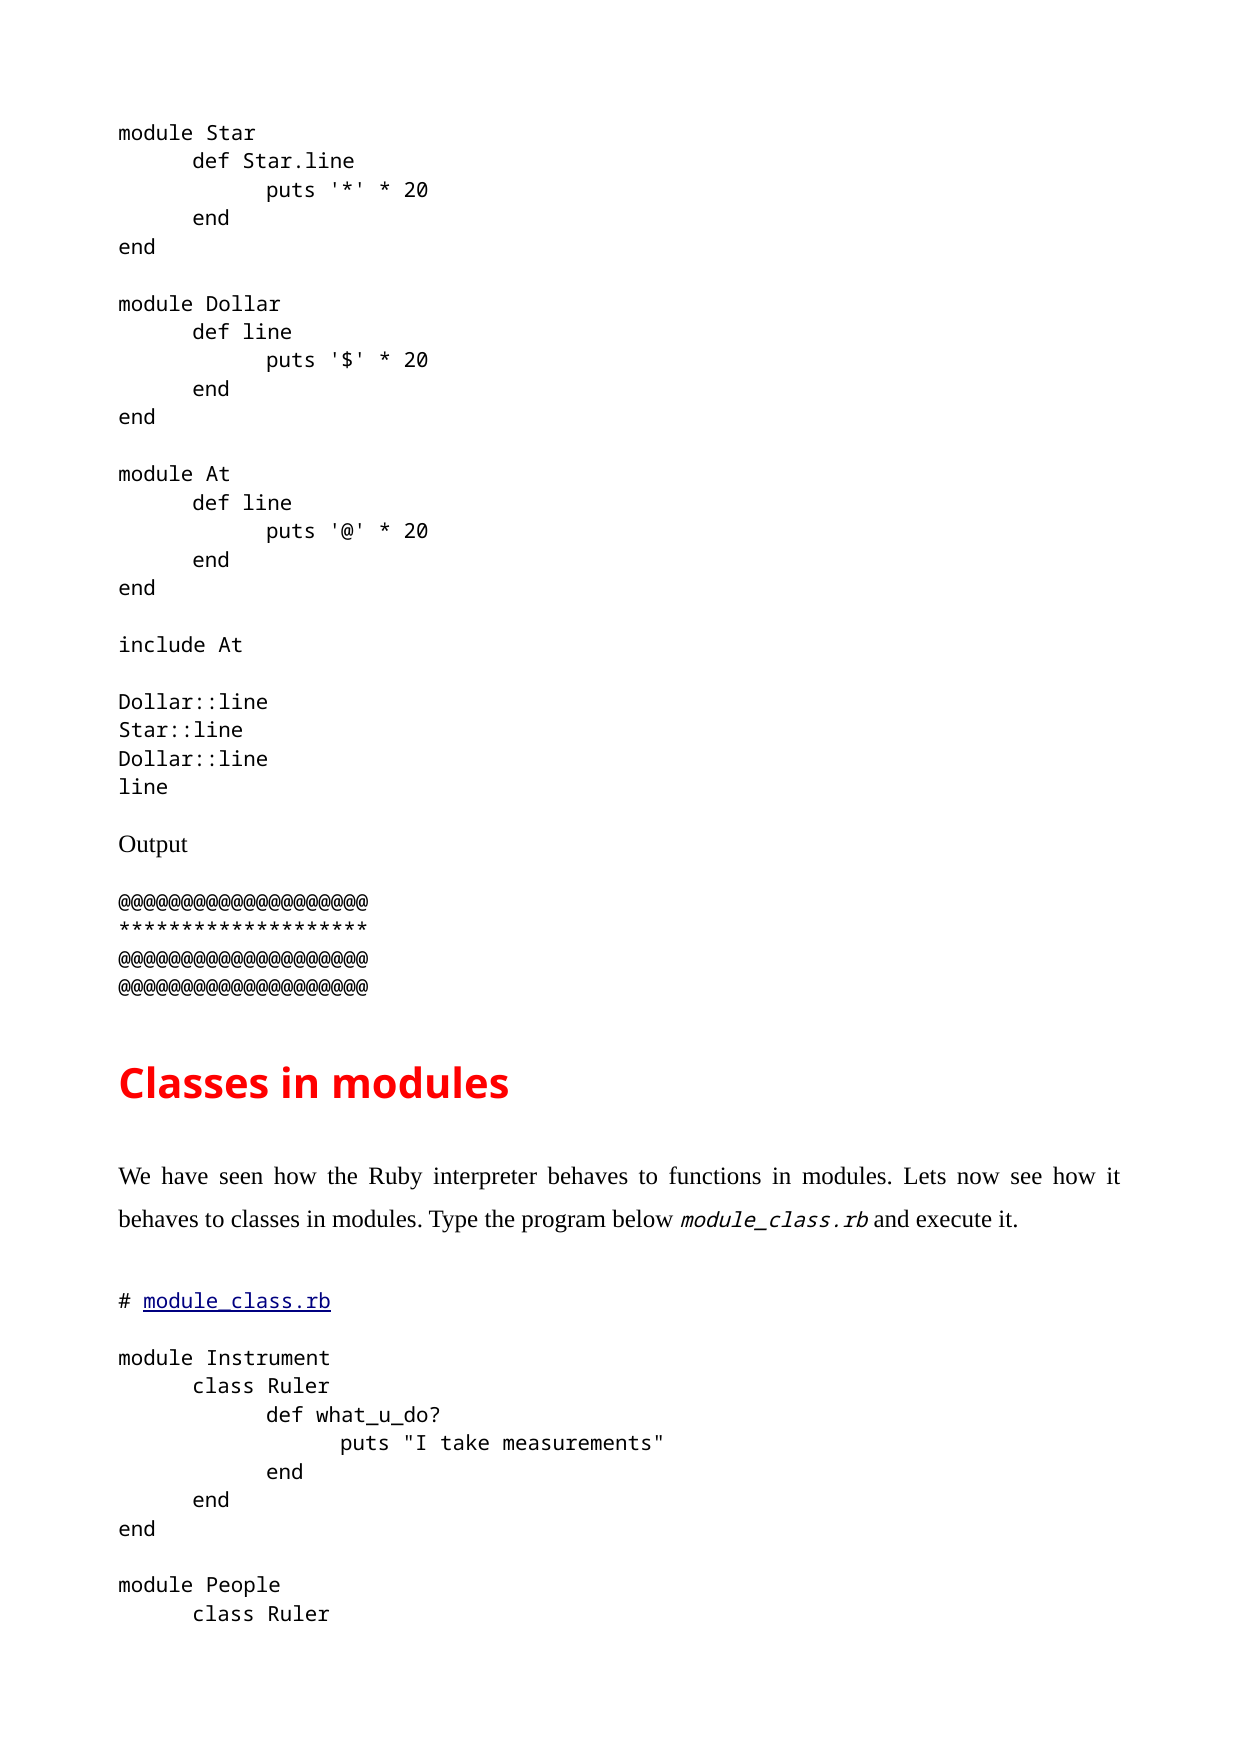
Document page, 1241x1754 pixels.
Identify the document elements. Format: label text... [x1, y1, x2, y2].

text module Dollar [118, 289, 1122, 317]
text # module_class.rb [118, 1286, 1122, 1314]
text end [118, 203, 1122, 232]
text puts '$' * 20 [118, 346, 1122, 374]
text line [118, 772, 1122, 801]
text def Star.line [118, 147, 1122, 175]
text end [118, 1457, 1122, 1485]
text def line [118, 317, 1122, 346]
text module At [118, 459, 1122, 488]
text Output [118, 829, 1122, 858]
text end [118, 573, 1122, 602]
subtitle Classes in modules [118, 1054, 1122, 1111]
text end [118, 1514, 1122, 1542]
text module Star [118, 118, 1122, 147]
text end [118, 402, 1122, 431]
text end [118, 1485, 1122, 1514]
text @@@@@@@@@@@@@@@@@@@@ [118, 944, 1122, 972]
text We have seen how the Ruby interpreter behaves to functions in modules. Lets now see how it behaves to classes in modules. Type the program below module_class.rb and execute it. [118, 1161, 1122, 1234]
text @@@@@@@@@@@@@@@@@@@@ [118, 972, 1122, 1001]
text class Ruler [118, 1371, 1122, 1400]
text module People [118, 1571, 1122, 1599]
text puts '*' * 20 [118, 175, 1122, 203]
text ******************** [118, 915, 1122, 944]
text Dollar::line [118, 744, 1122, 772]
text Dollar::line [118, 687, 1122, 715]
text module Instrument [118, 1343, 1122, 1371]
text Star::line [118, 715, 1122, 744]
text puts '@' * 20 [118, 516, 1122, 545]
text def what_u_do? [118, 1400, 1122, 1428]
text @@@@@@@@@@@@@@@@@@@@ [118, 887, 1122, 915]
text def line [118, 488, 1122, 516]
text puts "I take measurements" [118, 1428, 1122, 1457]
text end [118, 545, 1122, 573]
text class Ruler [118, 1599, 1122, 1627]
text end [118, 374, 1122, 402]
text include At [118, 630, 1122, 658]
text end [118, 232, 1122, 260]
